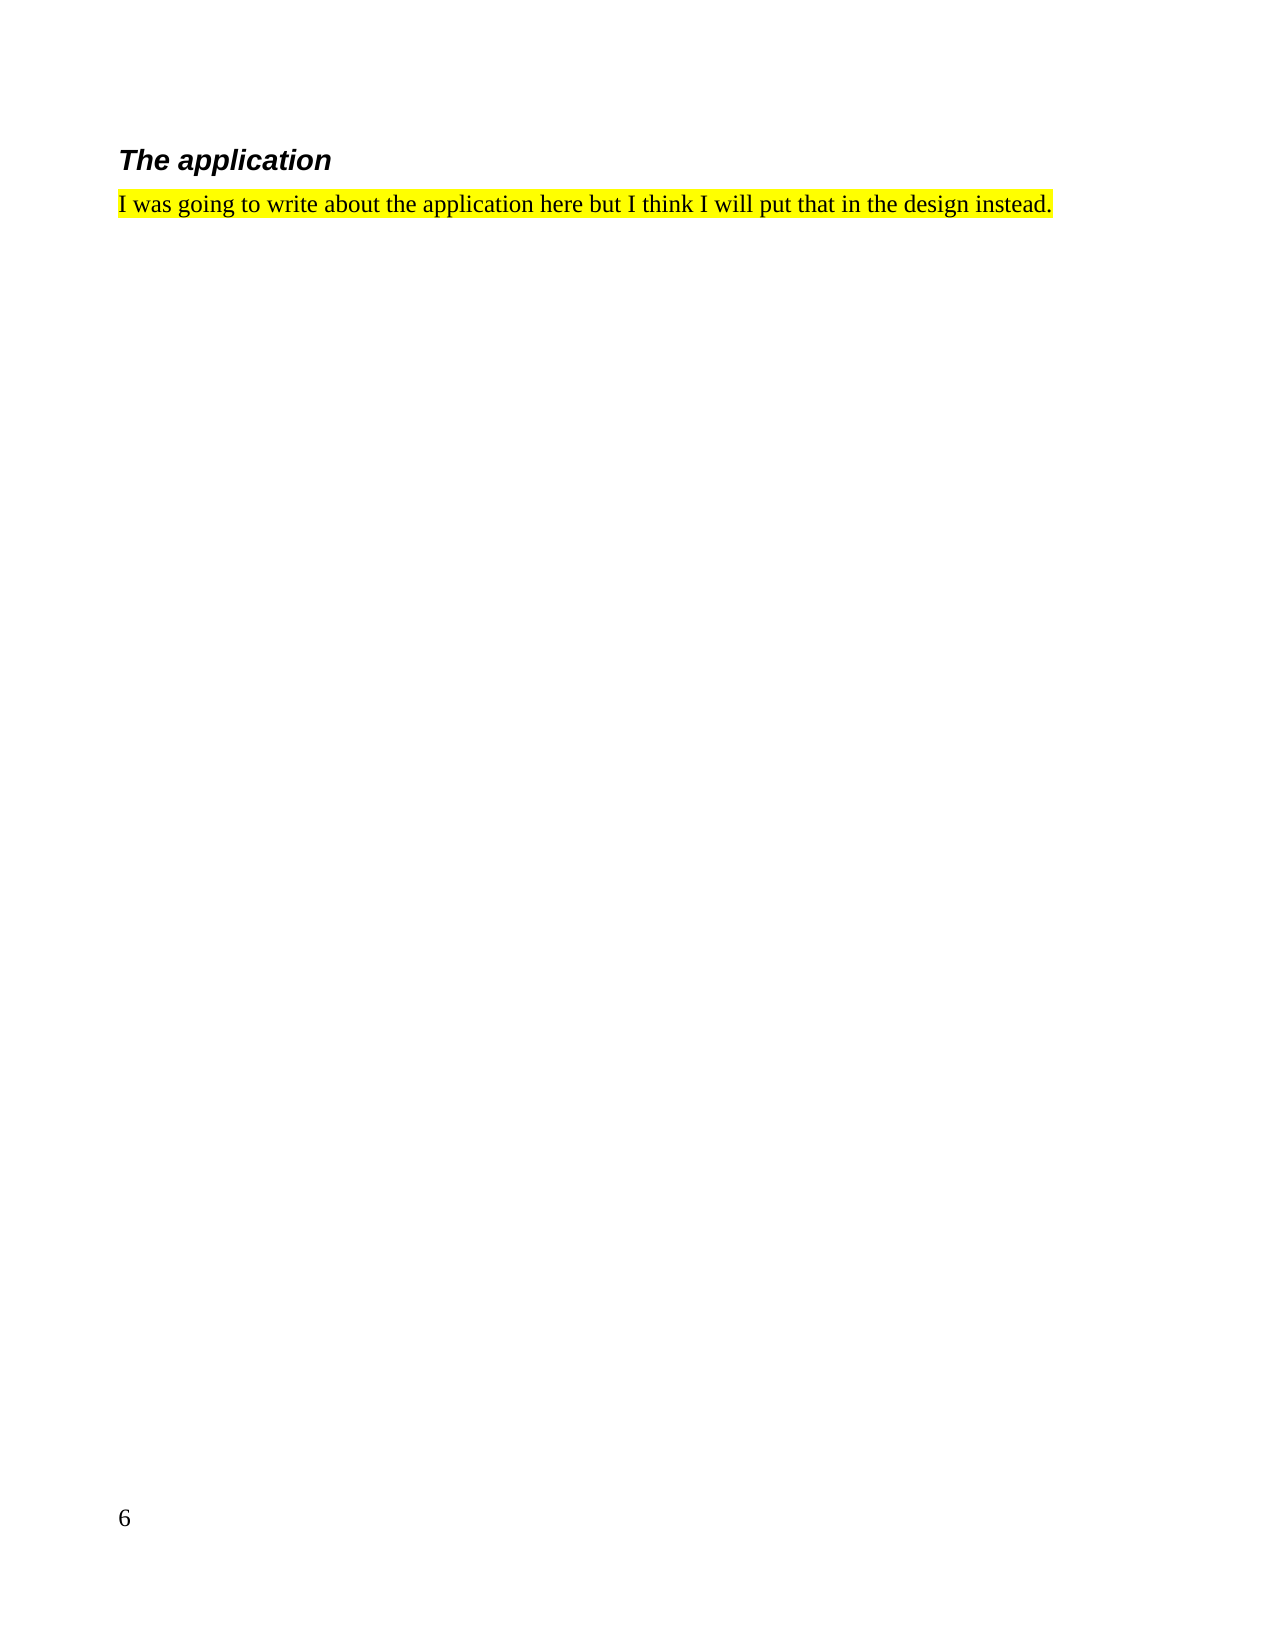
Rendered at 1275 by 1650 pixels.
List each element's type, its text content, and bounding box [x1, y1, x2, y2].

subtitle The application [118, 143, 1157, 177]
text I was going to write about the application here but I think I will put that in the design instead. [118, 189, 1157, 218]
